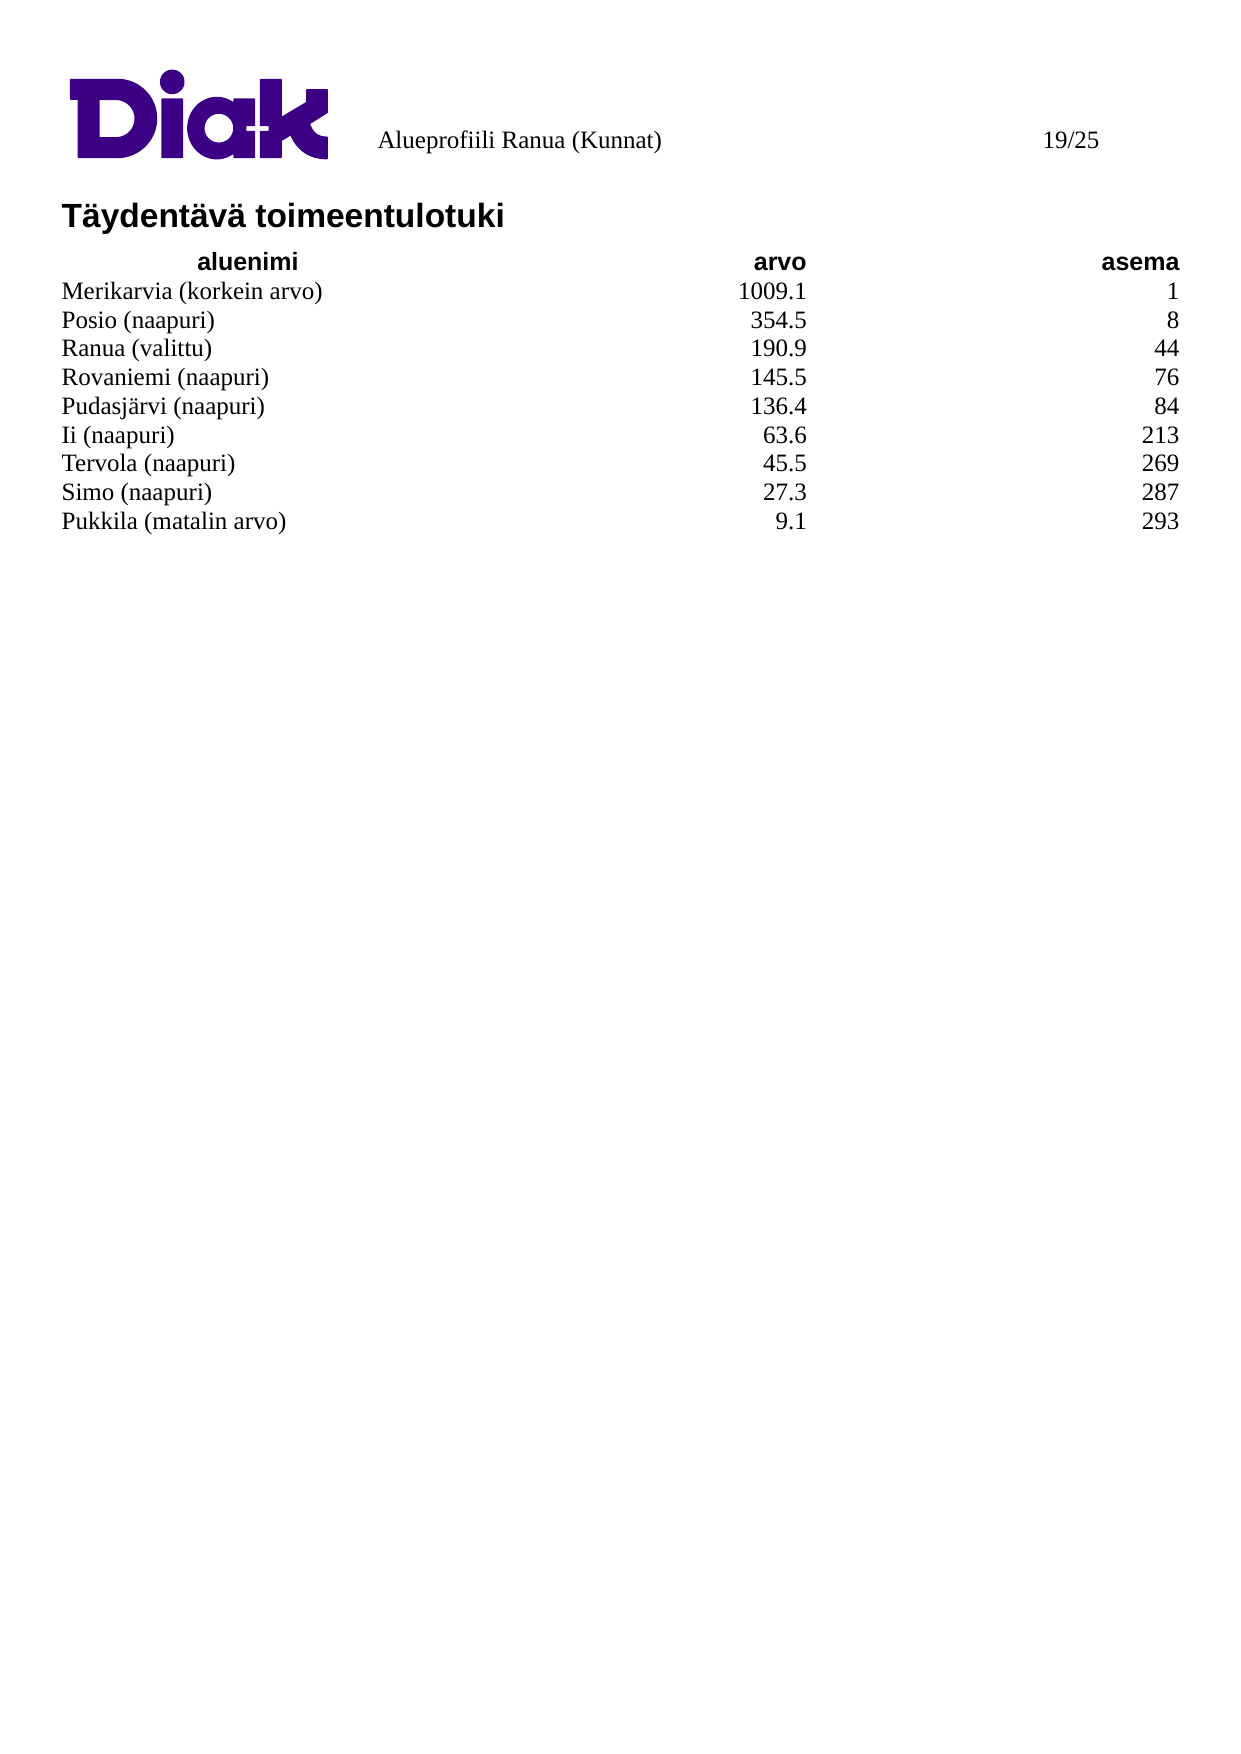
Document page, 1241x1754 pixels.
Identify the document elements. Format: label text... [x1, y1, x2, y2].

table_cell Pudasjärvi (naapuri) [61, 391, 434, 420]
table_cell 27.3 [434, 477, 806, 506]
table_cell 63.6 [434, 420, 806, 448]
table_cell 293 [806, 506, 1179, 535]
table_cell Merikarvia (korkein arvo) [61, 276, 434, 305]
table_cell Ii (naapuri) [61, 420, 434, 448]
table_cell 45.5 [434, 449, 806, 477]
table_cell 213 [806, 420, 1179, 448]
table_cell 287 [806, 477, 1179, 506]
table_cell 269 [806, 449, 1179, 477]
table_cell 190.9 [434, 334, 806, 362]
table_cell 136.4 [434, 391, 806, 420]
table_cell Posio (naapuri) [61, 305, 434, 333]
table_cell 9.1 [434, 506, 806, 535]
table_cell 76 [806, 362, 1179, 391]
table_header arvo [434, 247, 806, 276]
table_cell 44 [806, 334, 1179, 362]
subtitle Täydentävä toimeentulotuki [61, 196, 1179, 235]
table_cell Pukkila (matalin arvo) [61, 506, 434, 535]
table_cell Ranua (valittu) [61, 334, 434, 362]
table_header aluenimi [61, 247, 434, 276]
table_cell Rovaniemi (naapuri) [61, 362, 434, 391]
table_cell 84 [806, 391, 1179, 420]
table_cell 354.5 [434, 305, 806, 333]
table_header asema [806, 247, 1179, 276]
table_cell 8 [806, 305, 1179, 333]
table_cell 145.5 [434, 362, 806, 391]
table_cell 1009.1 [434, 276, 806, 305]
table_cell Tervola (naapuri) [61, 449, 434, 477]
table_cell Simo (naapuri) [61, 477, 434, 506]
table_cell 1 [806, 276, 1179, 305]
